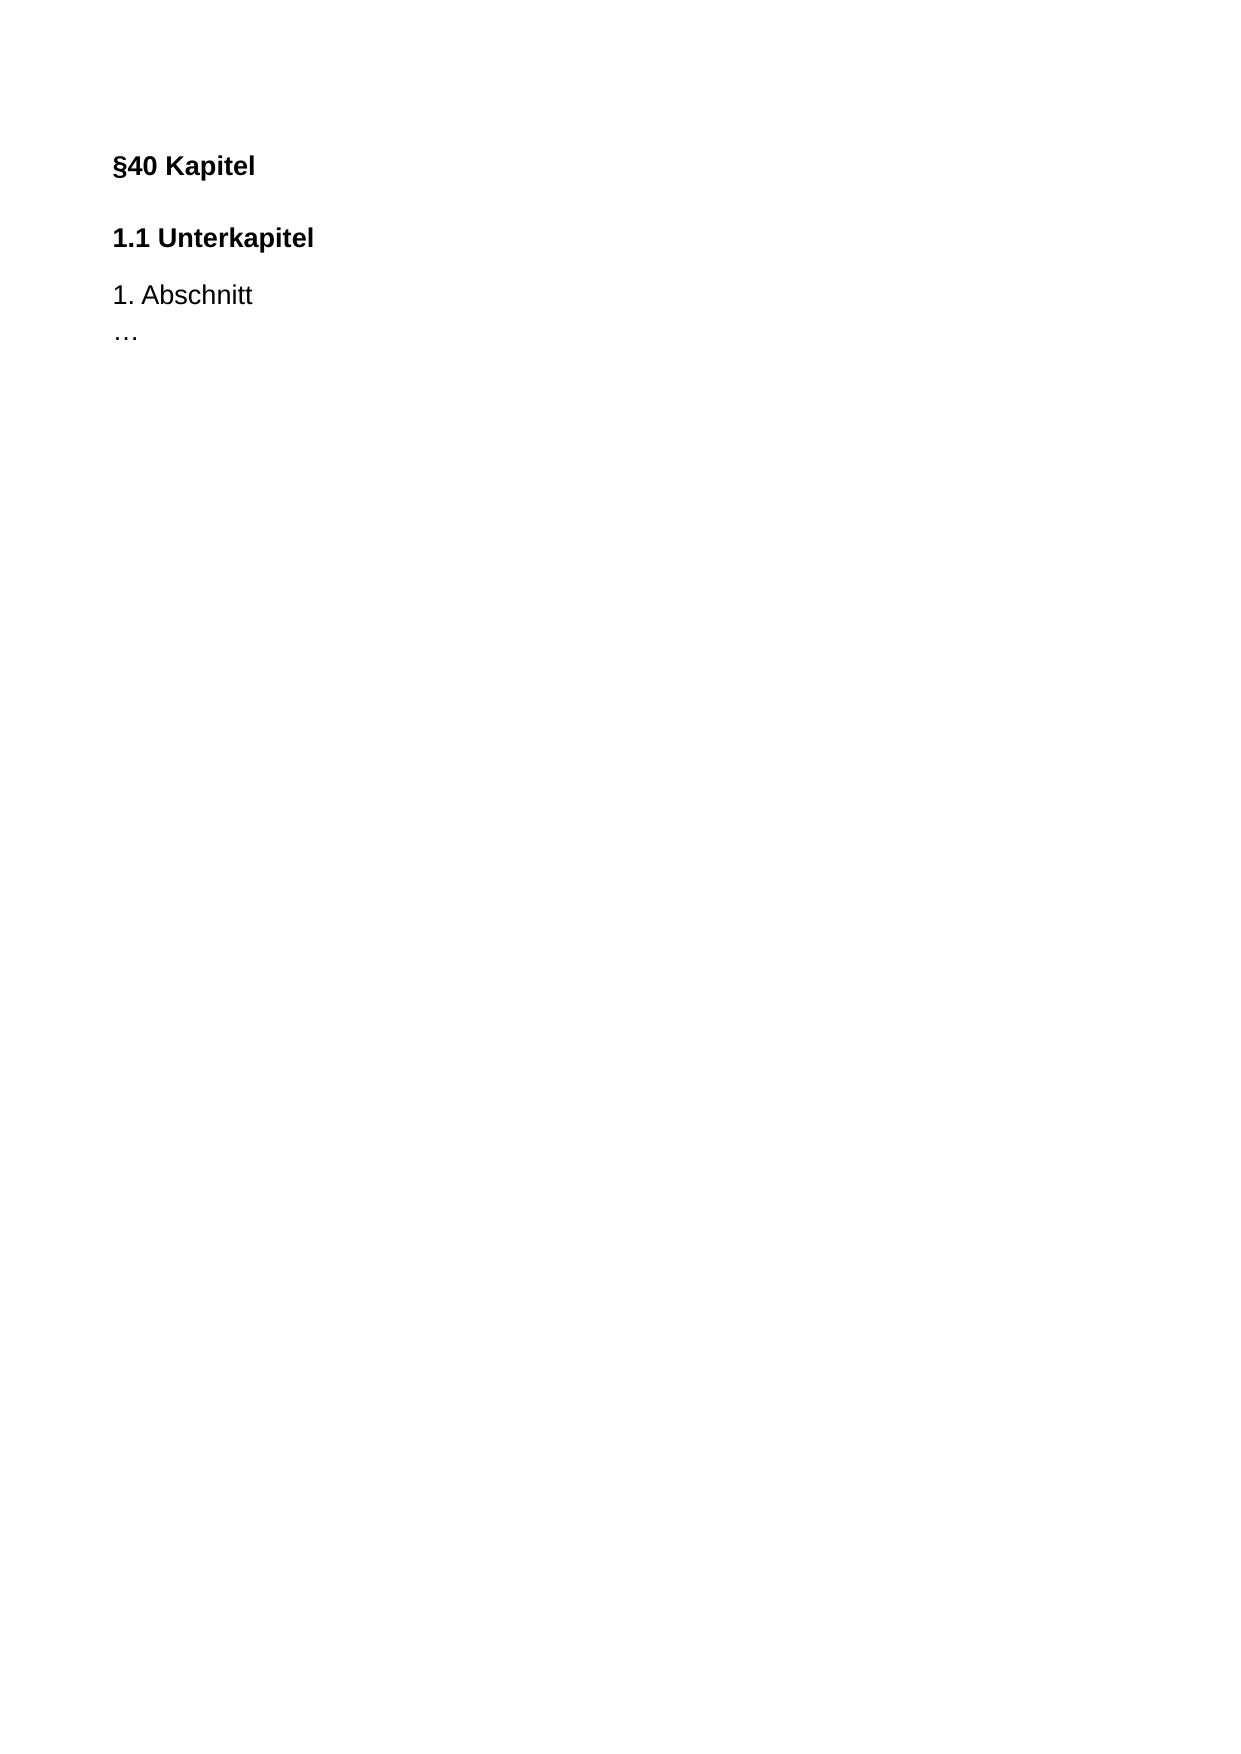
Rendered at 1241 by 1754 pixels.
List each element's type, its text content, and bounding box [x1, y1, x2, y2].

text 1. Abschnitt … [112, 279, 1128, 418]
text §40 Kapitel 1.1 Unterkapitel [112, 150, 1128, 253]
